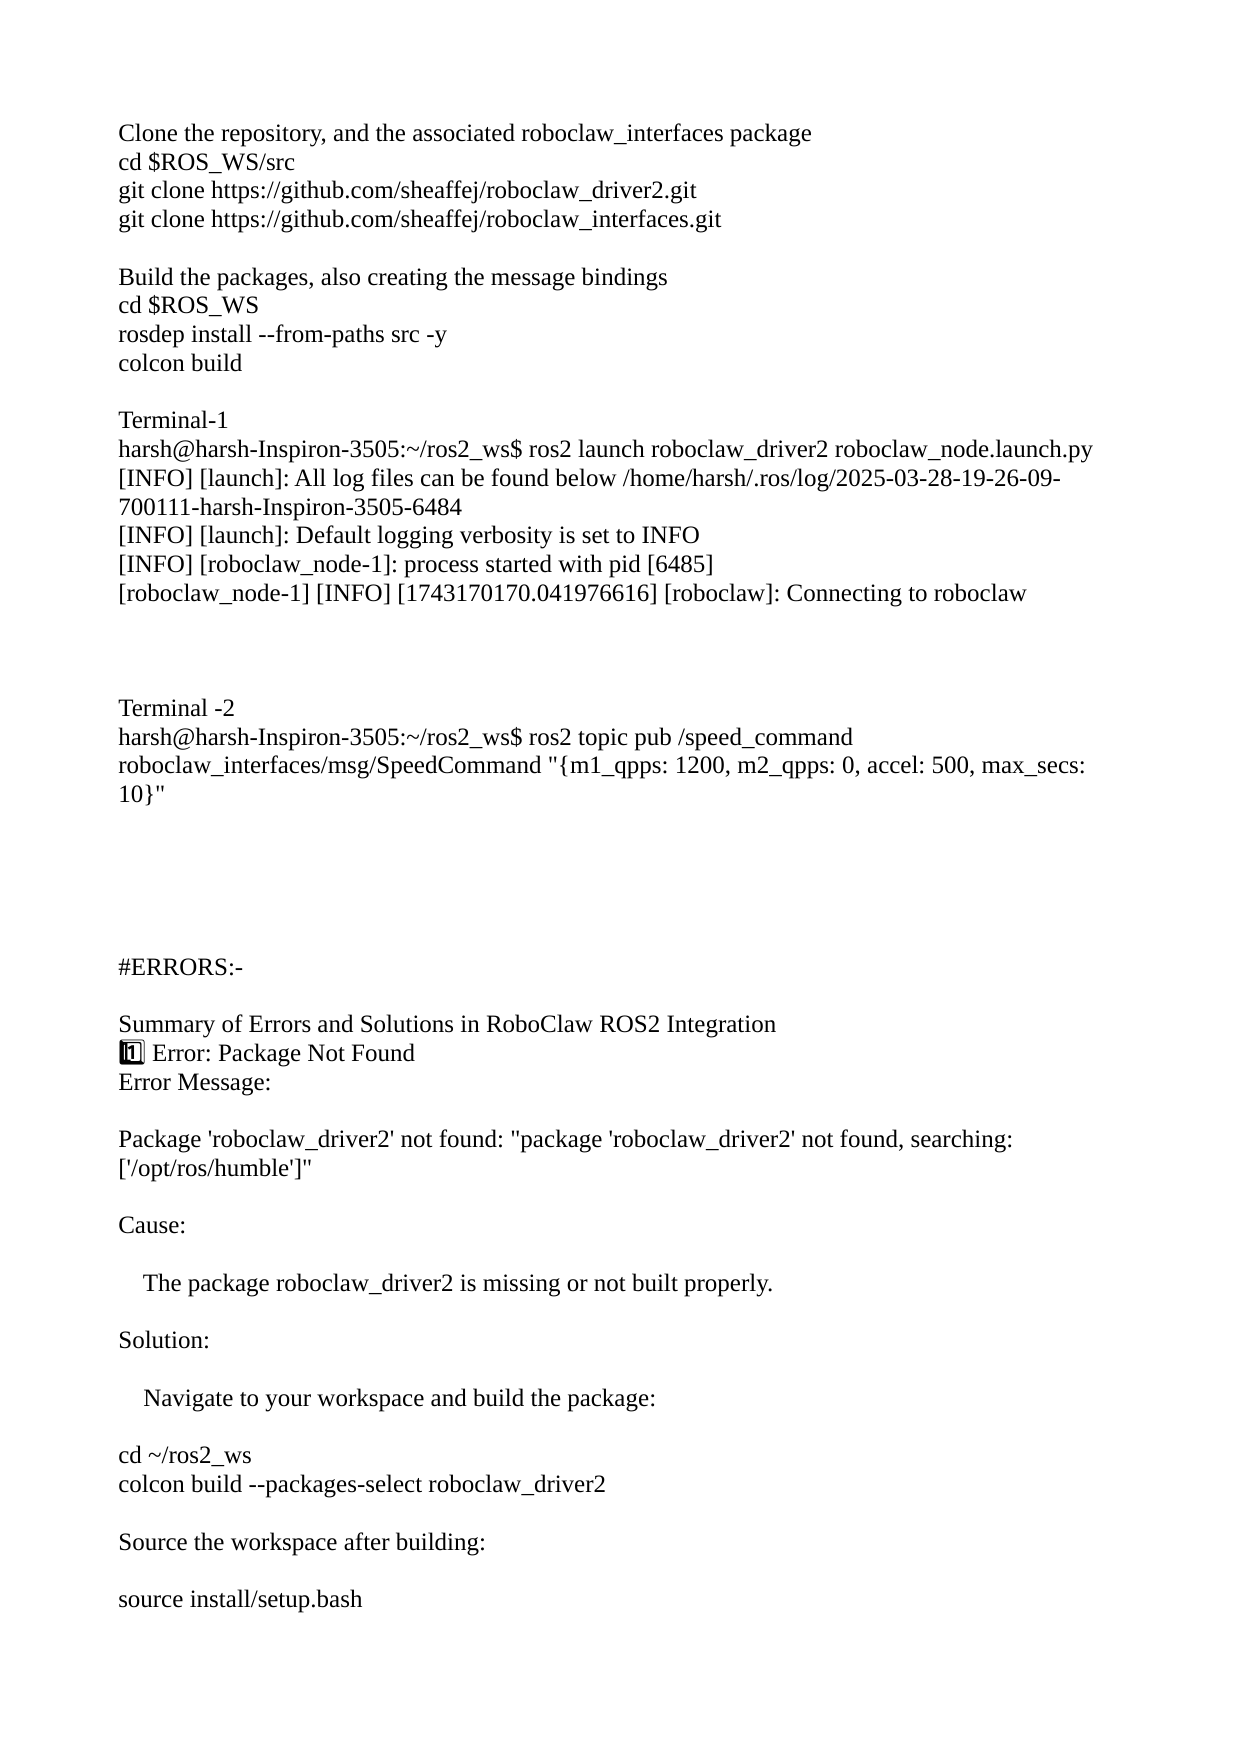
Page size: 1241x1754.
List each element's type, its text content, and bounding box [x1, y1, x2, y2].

text [INFO] [launch]: All log files can be found below /home/harsh/.ros/log/2025-03-28-19-26-09-700111-harsh-Inspiron-3505-6484 [118, 463, 1122, 521]
text [INFO] [roboclaw_node-1]: process started with pid [6485] [118, 549, 1122, 578]
text git clone https://github.com/sheaffej/roboclaw_driver2.git [118, 176, 1122, 204]
text Package 'roboclaw_driver2' not found: "package 'roboclaw_driver2' not found, searching: ['/opt/ros/humble']" [118, 1124, 1122, 1182]
text colcon build [118, 348, 1122, 377]
text Summary of Errors and Solutions in RoboClaw ROS2 Integration [118, 1009, 1122, 1038]
text harsh@harsh-Inspiron-3505:~/ros2_ws$ ros2 topic pub /speed_command roboclaw_interfaces/msg/SpeedCommand "{m1_qpps: 1200, m2_qpps: 0, accel: 500, max_secs: 10}" [118, 722, 1122, 808]
text source install/setup.bash [118, 1584, 1122, 1613]
text [INFO] [launch]: Default logging verbosity is set to INFO [118, 521, 1122, 549]
text Terminal-1 [118, 406, 1122, 434]
text git clone https://github.com/sheaffej/roboclaw_interfaces.git [118, 204, 1122, 233]
text cd $ROS_WS [118, 291, 1122, 319]
text Error Message: [118, 1067, 1122, 1096]
text cd $ROS_WS/src [118, 147, 1122, 176]
text [roboclaw_node-1] [INFO] [1743170170.041976616] [roboclaw]: Connecting to roboclaw [118, 578, 1122, 607]
text Source the workspace after building: [118, 1527, 1122, 1556]
text cd ~/ros2_ws [118, 1441, 1122, 1469]
text 1️⃣ Error: Package Not Found [118, 1038, 1122, 1067]
text #ERRORS:- [118, 952, 1122, 981]
text Build the packages, also creating the message bindings [118, 262, 1122, 291]
text Terminal -2 [118, 693, 1122, 722]
text Navigate to your workspace and build the package: [118, 1383, 1122, 1412]
text Clone the repository, and the associated roboclaw_interfaces package [118, 118, 1122, 147]
text Solution: [118, 1326, 1122, 1354]
text Cause: [118, 1211, 1122, 1239]
text The package roboclaw_driver2 is missing or not built properly. [118, 1268, 1122, 1297]
text harsh@harsh-Inspiron-3505:~/ros2_ws$ ros2 launch roboclaw_driver2 roboclaw_node.launch.py [118, 434, 1122, 463]
text colcon build --packages-select roboclaw_driver2 [118, 1469, 1122, 1498]
text rosdep install --from-paths src -y [118, 319, 1122, 348]
